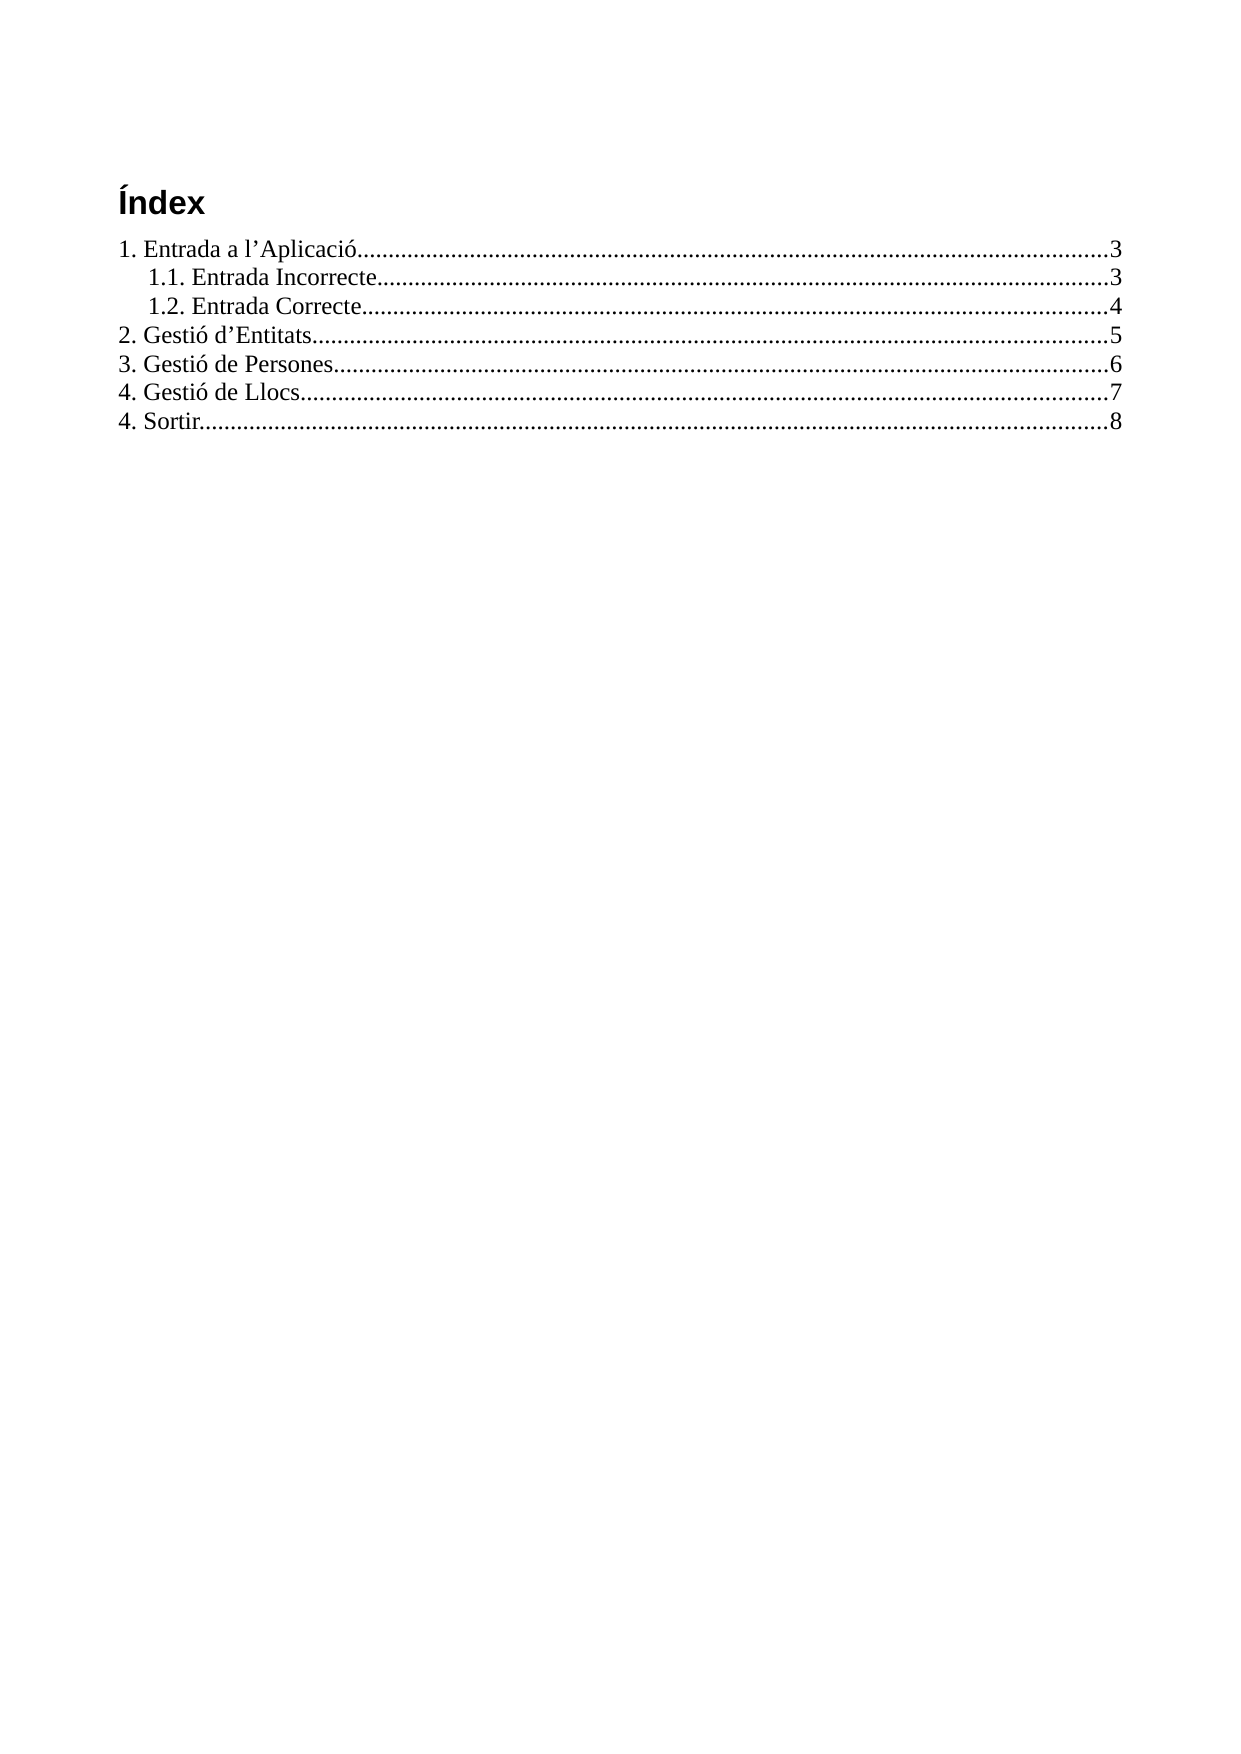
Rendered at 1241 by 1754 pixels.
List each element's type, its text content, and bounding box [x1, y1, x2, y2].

text 2. Gestió d’Entitats. 5 [118, 320, 1122, 349]
text 4. Sortir. 8 [118, 406, 1122, 435]
text 3. Gestió de Persones. 6 [118, 349, 1122, 377]
text 1. Entrada a l’Aplicació. 3 [118, 234, 1122, 262]
subtitle Índex [118, 183, 1122, 221]
text 4. Gestió de Llocs. 7 [118, 377, 1122, 406]
text 1.2. Entrada Correcte. 4 [148, 291, 1122, 320]
text 1.1. Entrada Incorrecte. 3 [148, 262, 1122, 291]
